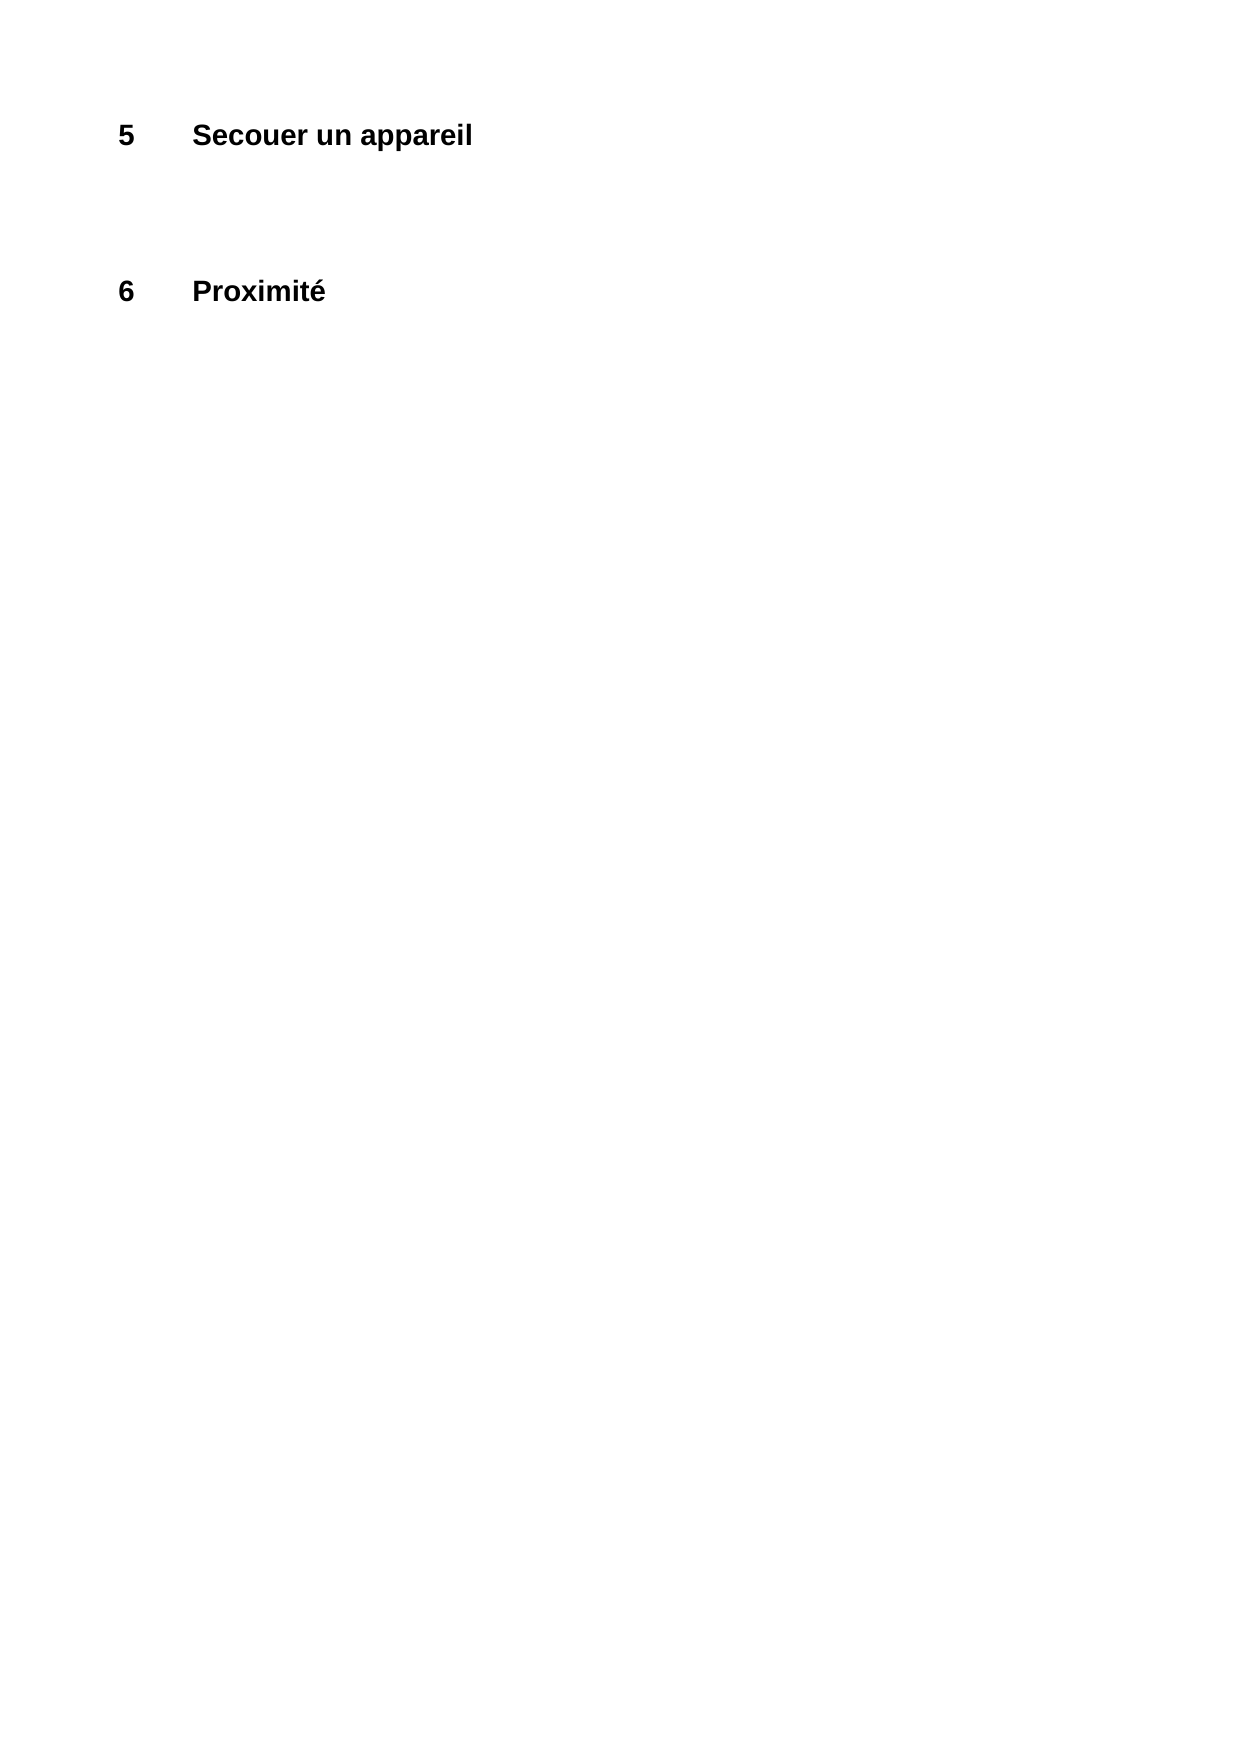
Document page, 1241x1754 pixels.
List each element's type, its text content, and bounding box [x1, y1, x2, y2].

subtitle Secouer un appareil [118, 118, 1122, 152]
subtitle Proximité [118, 274, 1122, 308]
